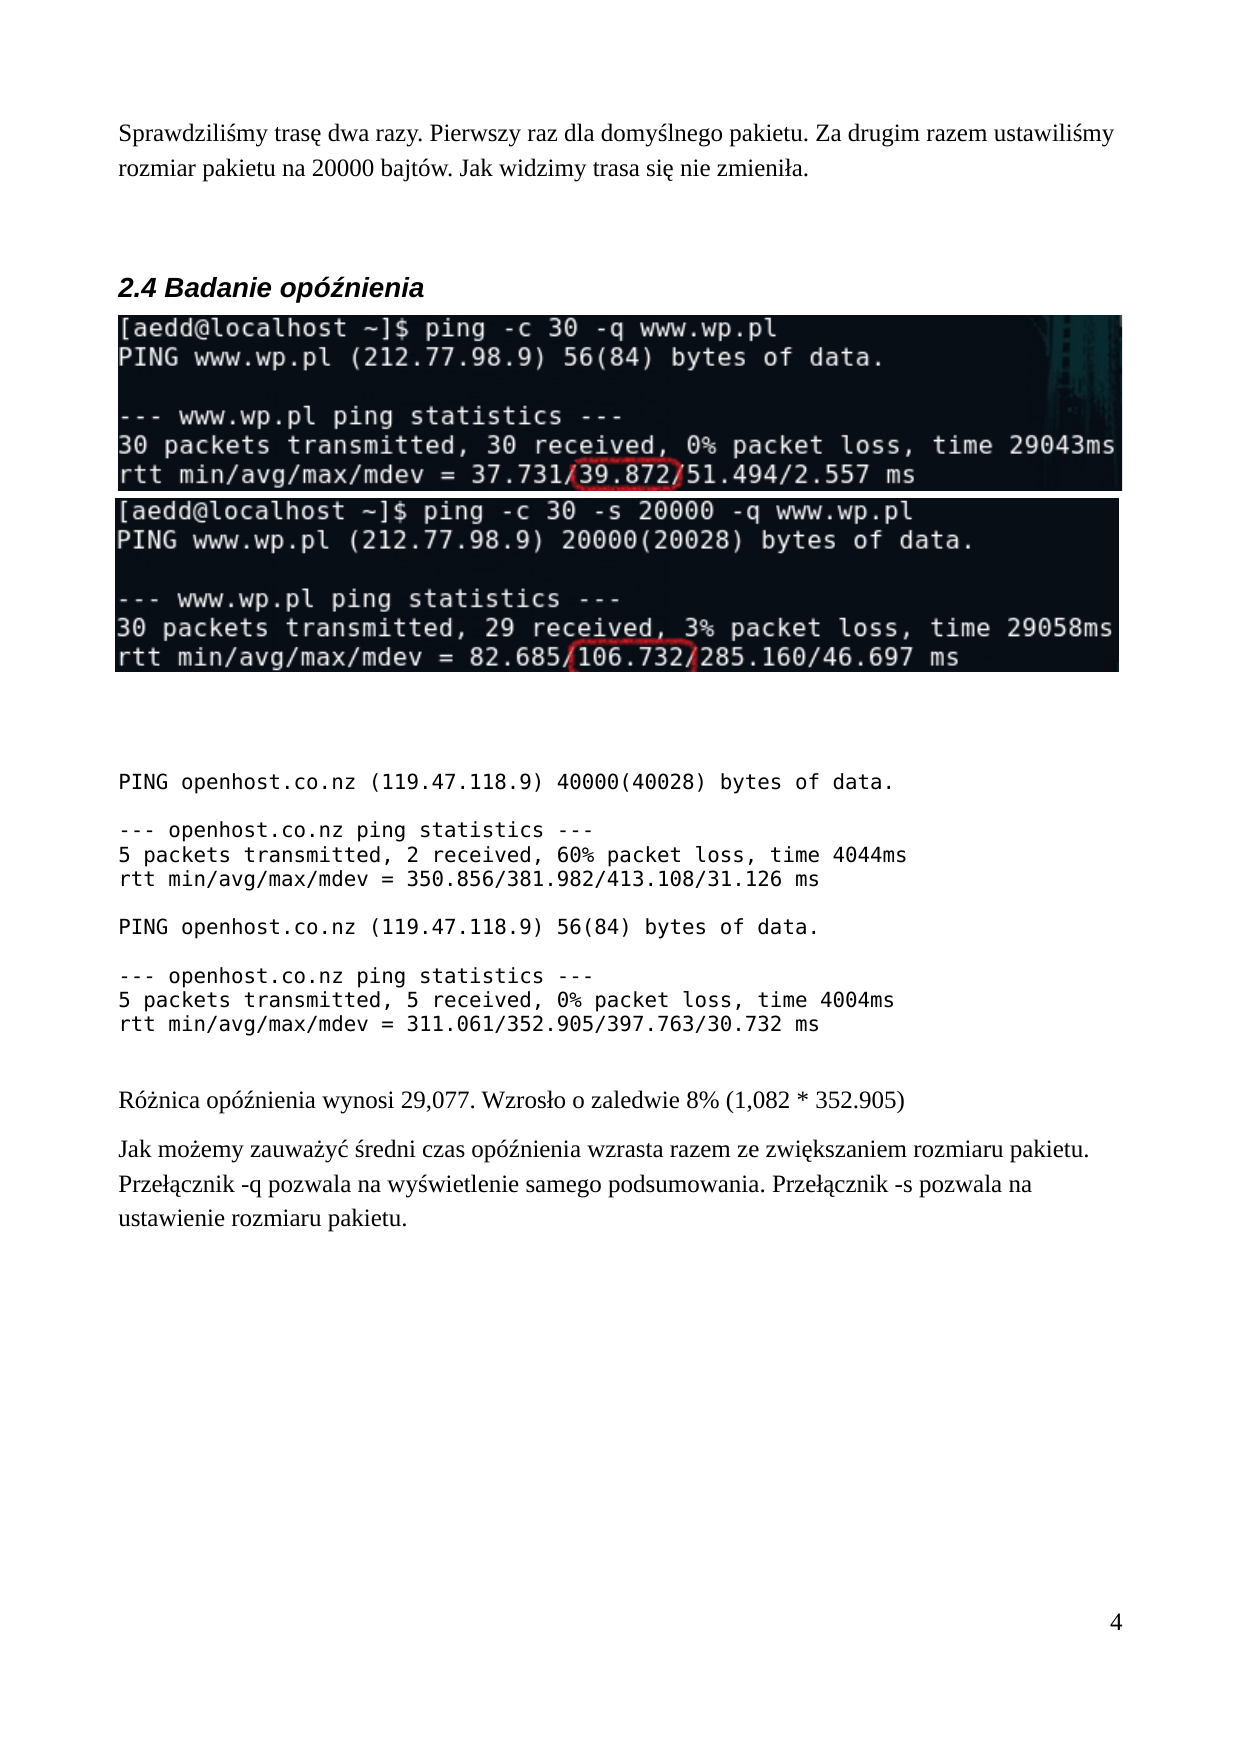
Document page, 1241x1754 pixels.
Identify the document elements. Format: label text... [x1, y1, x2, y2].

picture [118, 315, 1123, 491]
text Różnica opóźnienia wynosi 29,077. Wzrosło o zaledwie 8% (1,082 * 352.905) [118, 1085, 1122, 1114]
text 5 packets transmitted, 5 received, 0% packet loss, time 4004ms [118, 988, 1122, 1012]
text Sprawdziliśmy trasę dwa razy. Pierwszy raz dla domyślnego pakietu. Za drugim razem ustawiliśmy rozmiar pakietu na 20000 bajtów. Jak widzimy trasa się nie zmieniła. [118, 118, 1122, 181]
text rtt min/avg/max/mdev = 311.061/352.905/397.763/30.732 ms [118, 1012, 1122, 1037]
text Jak możemy zauważyć średni czas opóźnienia wzrasta razem ze zwiększaniem rozmiaru pakietu. Przełącznik -q pozwala na wyświetlenie samego podsumowania. Przełącznik -s pozwala na ustawienie rozmiaru pakietu. [118, 1134, 1122, 1232]
picture [115, 498, 1119, 672]
text --- openhost.co.nz ping statistics --- [118, 964, 1122, 988]
subtitle 2.4 Badanie opóźnienia [118, 271, 1122, 303]
text PING openhost.co.nz (119.47.118.9) 56(84) bytes of data. [118, 915, 1122, 940]
text 5 packets transmitted, 2 received, 60% packet loss, time 4044ms [118, 843, 1122, 867]
text rtt min/avg/max/mdev = 350.856/381.982/413.108/31.126 ms [118, 867, 1122, 891]
text PING openhost.co.nz (119.47.118.9) 40000(40028) bytes of data. [118, 770, 1122, 794]
text --- openhost.co.nz ping statistics --- [118, 818, 1122, 843]
